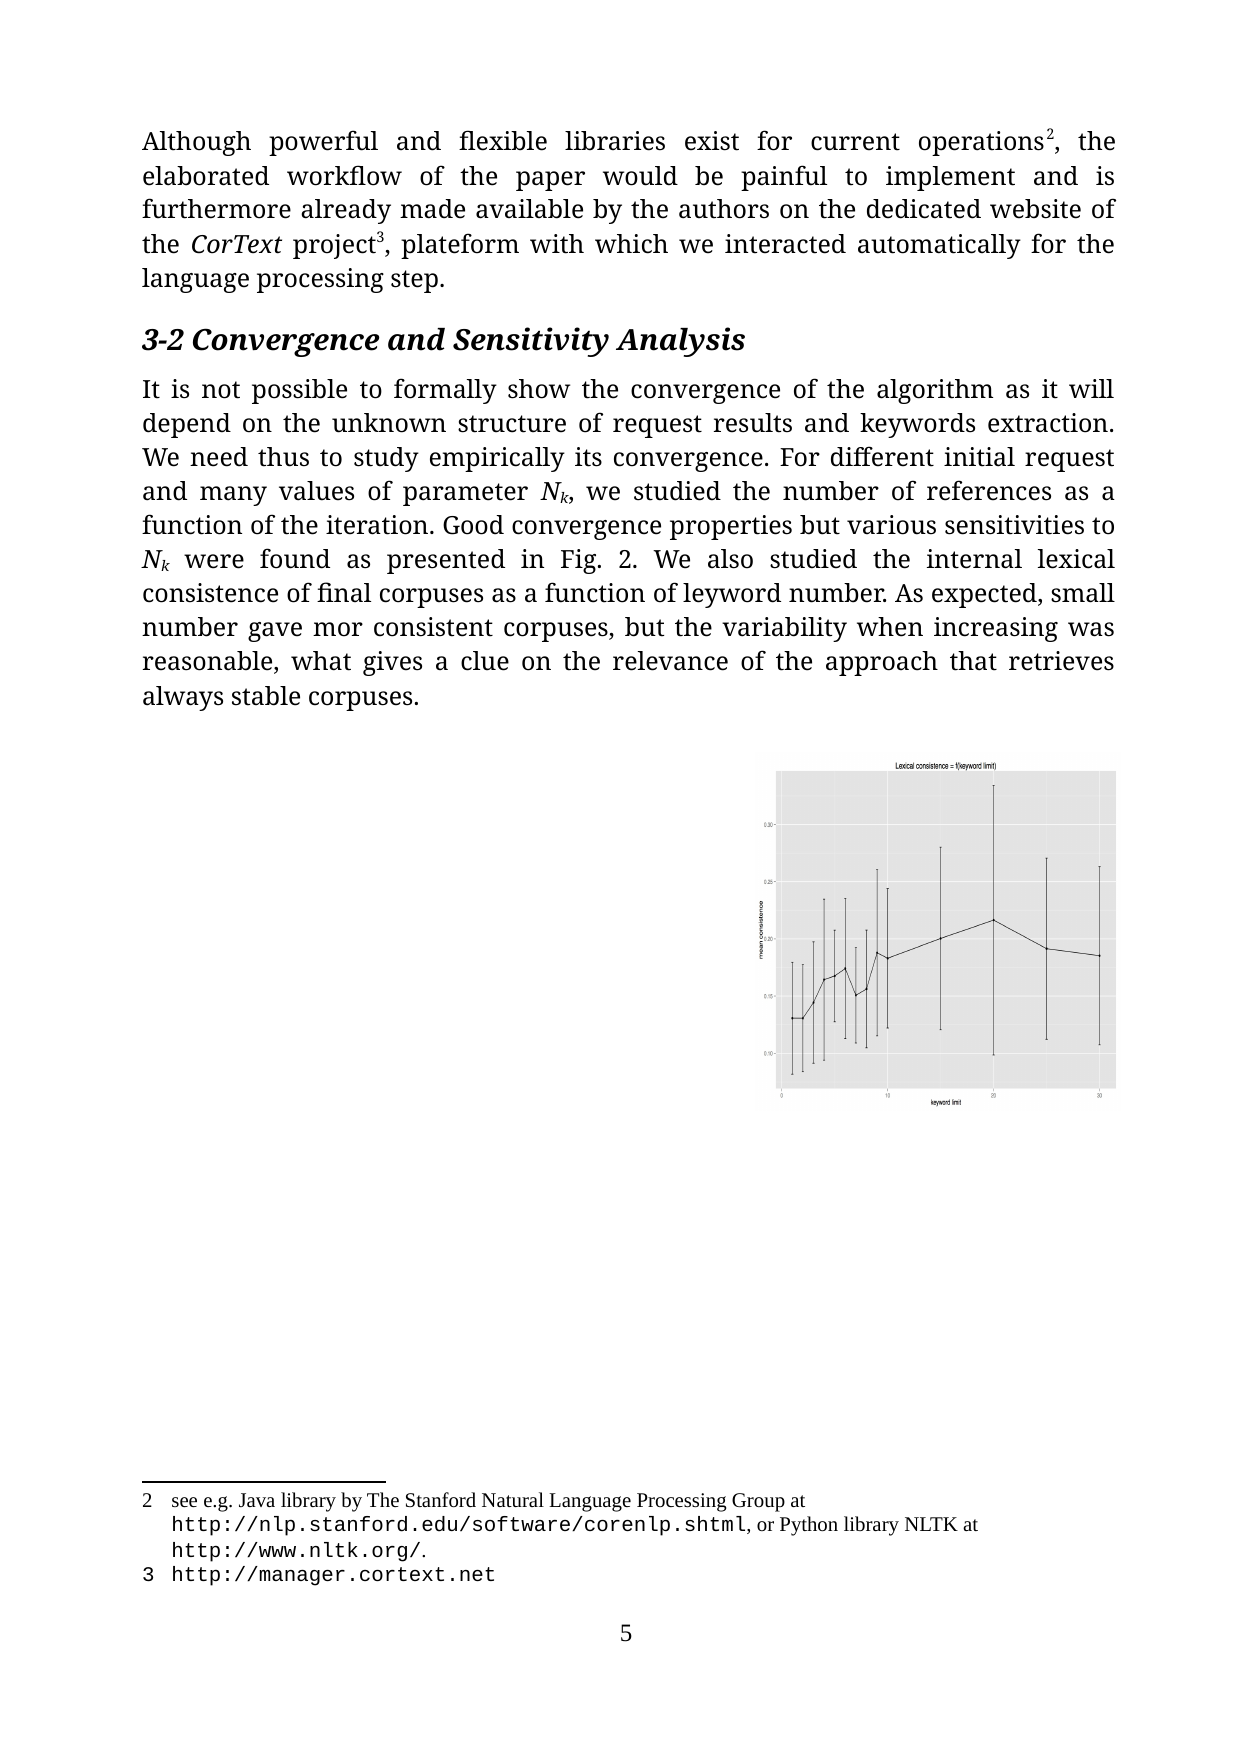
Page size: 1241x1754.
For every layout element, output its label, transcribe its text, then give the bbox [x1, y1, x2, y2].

text http://manager.cortext.net [142, 1564, 1116, 1587]
text see e.g. Java library by The Stanford Natural Language Processing Group at http://nlp.stanford.edu/software/corenlp.shtml, or Python library NLTK at http://www.nltk.org/. [142, 1488, 1116, 1564]
subtitle 3-2 Convergence and Sensitivity Analysis [142, 319, 1116, 359]
picture [754, 752, 1122, 1111]
text It is not possible to formally show the convergence of the algorithm as it will depend on the unknown structure of request results and keywords extraction. We need thus to study empirically its convergence. For different initial request and many values of parameter Nk, we studied the number of references as a function of the iteration. Good convergence properties but various sensitivities to Nk were found as presented in Fig. 2. We also studied the internal lexical consistence of final corpuses as a function of leyword number. As expected, small number gave mor consistent corpuses, but the variability when increasing was reasonable, what gives a clue on the relevance of the approach that retrieves always stable corpuses. [142, 372, 1116, 712]
text Although powerful and flexible libraries exist for current operations, the elaborated workflow of the paper would be painful to implement and is furthermore already made available by the authors on the dedicated website of the CorText project, plateform with which we interacted automatically for the language processing step. [142, 124, 1116, 294]
